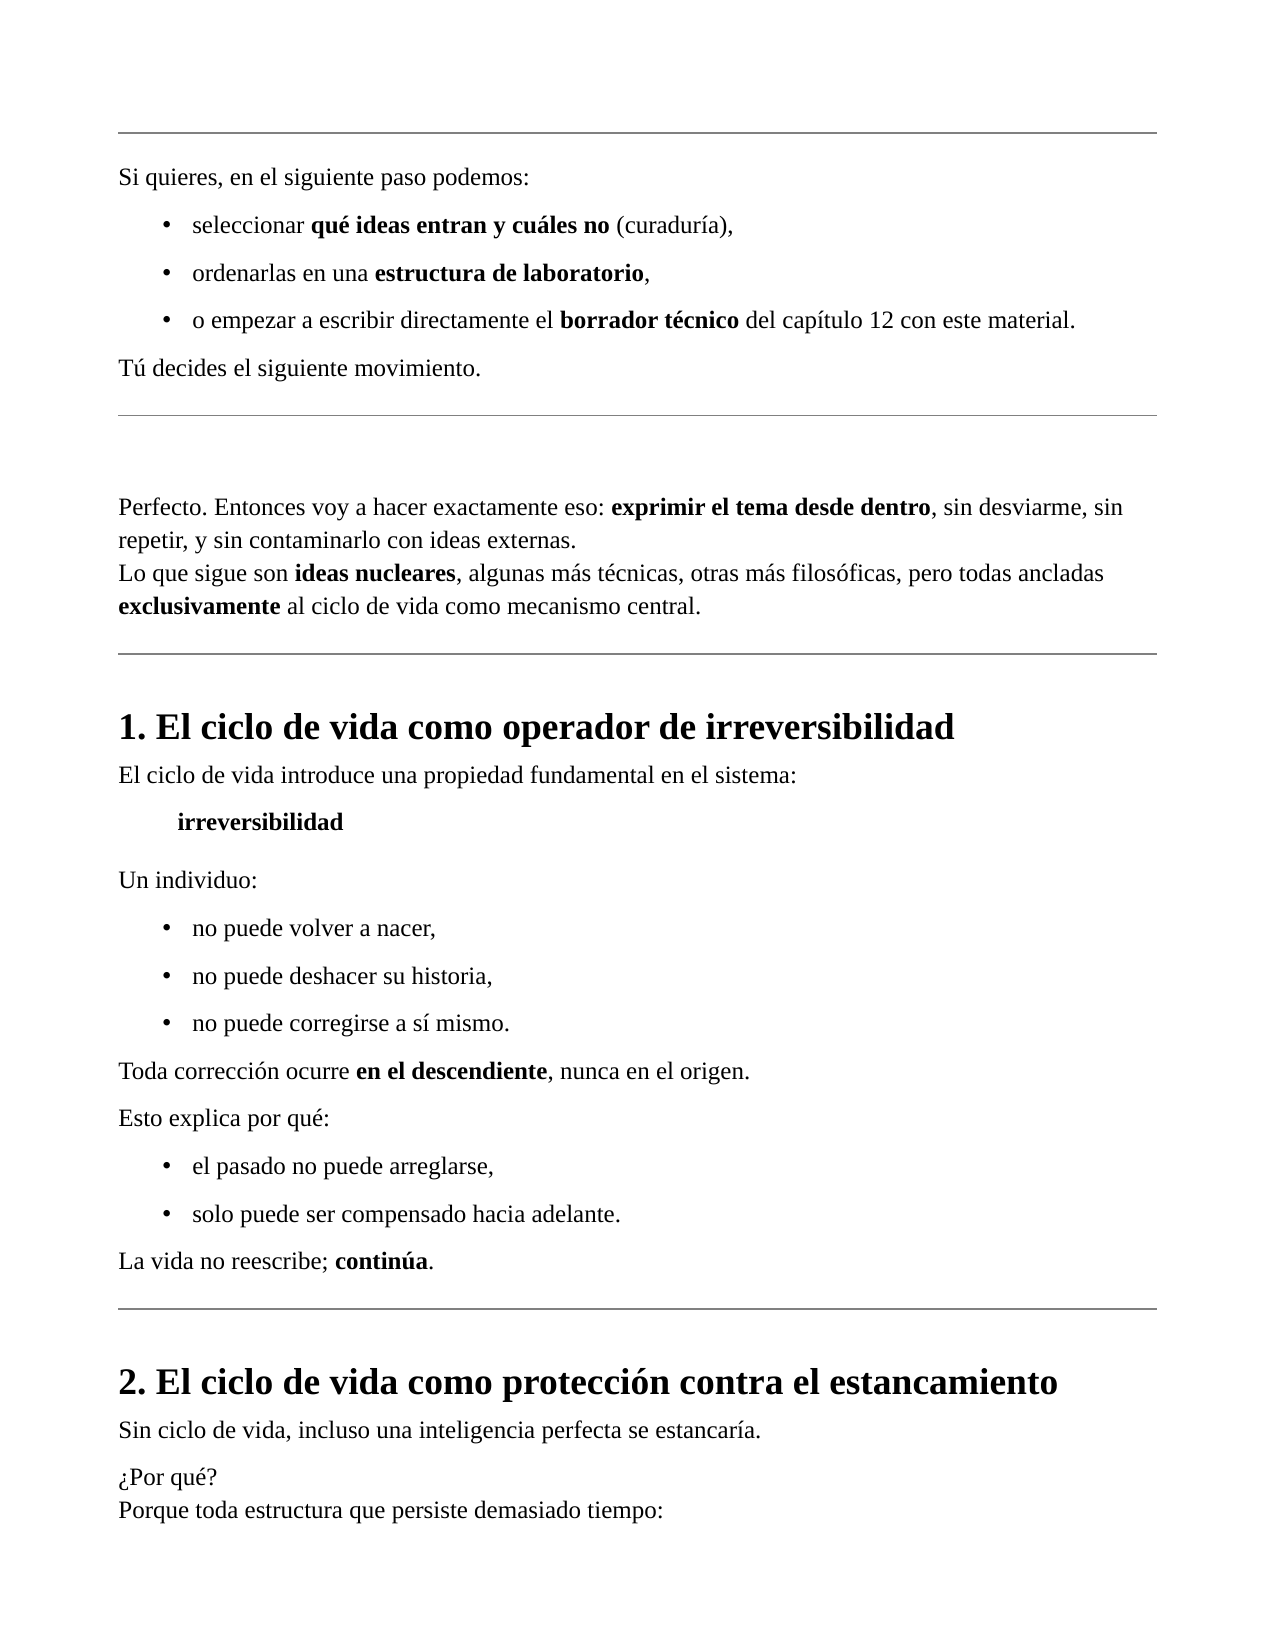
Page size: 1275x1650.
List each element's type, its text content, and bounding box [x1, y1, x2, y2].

text ¿Por qué? Porque toda estructura que persiste demasiado tiempo: [118, 1462, 1157, 1524]
text El ciclo de vida introduce una propiedad fundamental en el sistema: [118, 760, 1157, 788]
text Si quieres, en el siguiente paso podemos: [118, 162, 1157, 191]
text irreversibilidad [177, 807, 1098, 836]
subtitle 1. El ciclo de vida como operador de irreversibilidad [118, 704, 1157, 747]
list seleccionar qué ideas entran y cuáles no (curaduría), [162, 210, 1157, 239]
text Perfecto. Entonces voy a hacer exactamente eso: exprimir el tema desde dentro, sin desviarme, sin repetir, y sin contaminarlo con ideas externas. Lo que sigue son ideas nucleares, algunas más técnicas, otras más filosóficas, pero todas ancladas exclusivamente al ciclo de vida como mecanismo central. [118, 492, 1157, 620]
list no puede volver a nacer, [162, 913, 1157, 942]
text Toda corrección ocurre en el descendiente, nunca en el origen. [118, 1056, 1157, 1085]
list no puede corregirse a sí mismo. [162, 1008, 1157, 1037]
text Esto explica por qué: [118, 1103, 1157, 1132]
subtitle 2. El ciclo de vida como protección contra el estancamiento [118, 1359, 1157, 1402]
text Un individuo: [118, 866, 1157, 894]
list ordenarlas en una estructura de laboratorio, [162, 258, 1157, 286]
list o empezar a escribir directamente el borrador técnico del capítulo 12 con este material. [162, 305, 1157, 334]
text La vida no reescribe; continúa. [118, 1246, 1157, 1275]
text Sin ciclo de vida, incluso una inteligencia perfecta se estancaría. [118, 1415, 1157, 1443]
list el pasado no puede arreglarse, [162, 1151, 1157, 1180]
list solo puede ser compensado hacia adelante. [162, 1199, 1157, 1227]
text Tú decides el siguiente movimiento. [118, 353, 1157, 382]
list no puede deshacer su historia, [162, 961, 1157, 989]
